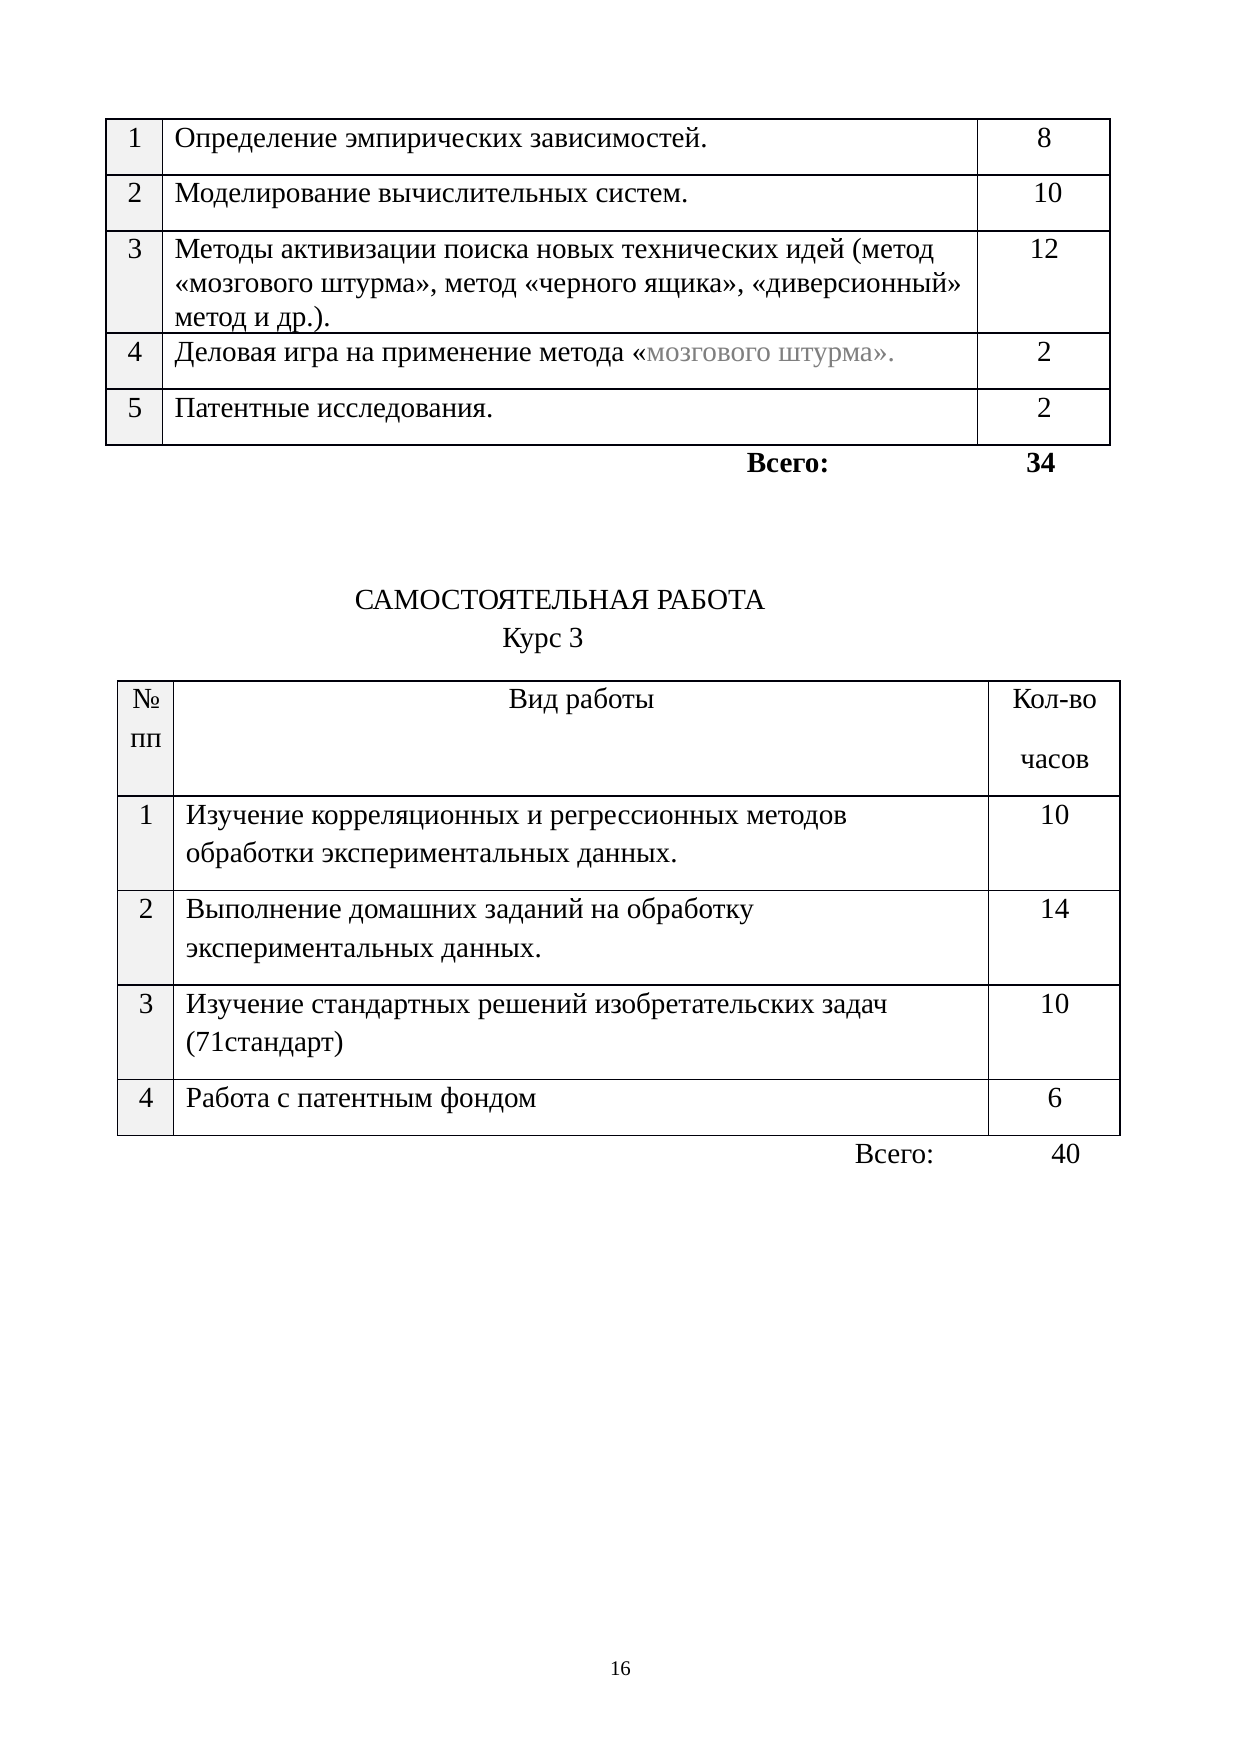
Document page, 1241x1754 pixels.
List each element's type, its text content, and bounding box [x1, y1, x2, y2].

table_cell Патентные исследования. [163, 390, 977, 444]
table_cell Изучение корреляционных и регрессионных методов обработки экспериментальных данных. [174, 797, 988, 890]
table_cell 3 [118, 986, 173, 1079]
table_cell Моделирование вычислительных систем. [163, 176, 977, 230]
table_cell 4 [107, 334, 162, 388]
table_cell Методы активизации поиска новых технических идей (метод «мозгового штурма», метод «черного ящика», «диверсионный» метод и др.). [163, 232, 977, 332]
table_cell 1 [107, 120, 162, 174]
table_cell 5 [107, 390, 162, 444]
table_header Вид работы [174, 682, 988, 795]
table_cell 2 [118, 891, 173, 984]
table_header Кол-во часов [989, 682, 1119, 795]
table_cell 10 [989, 797, 1119, 890]
table_cell 12 [978, 232, 1109, 332]
table_cell 10 [989, 986, 1119, 1079]
table_cell Работа с патентным фондом [174, 1080, 988, 1135]
table_header № пп [118, 682, 173, 795]
table_cell 10 [978, 176, 1109, 230]
table_cell 8 [978, 120, 1109, 174]
table_cell Определение эмпирических зависимостей. [163, 120, 977, 174]
text САМОСТОЯТЕЛЬНАЯ РАБОТА [165, 582, 1122, 616]
table_cell 1 [118, 797, 173, 890]
table_cell Деловая игра на применение метода «мозгового штурма». [163, 334, 977, 388]
table_cell Изучение стандартных решений изобретательских задач (71стандарт) [174, 986, 988, 1079]
text Курс 3 [502, 621, 1122, 654]
table_cell 4 [118, 1080, 173, 1135]
table_cell Выполнение домашних заданий на обработку экспериментальных данных. [174, 891, 988, 984]
text Всего: 34 [118, 446, 1122, 479]
text Всего: 40 [118, 1136, 1122, 1170]
table_cell 2 [107, 176, 162, 230]
table_cell 14 [989, 891, 1119, 984]
table_cell 3 [107, 232, 162, 332]
table_cell 2 [978, 390, 1109, 444]
table_cell 6 [989, 1080, 1119, 1135]
table_cell 2 [978, 334, 1109, 388]
